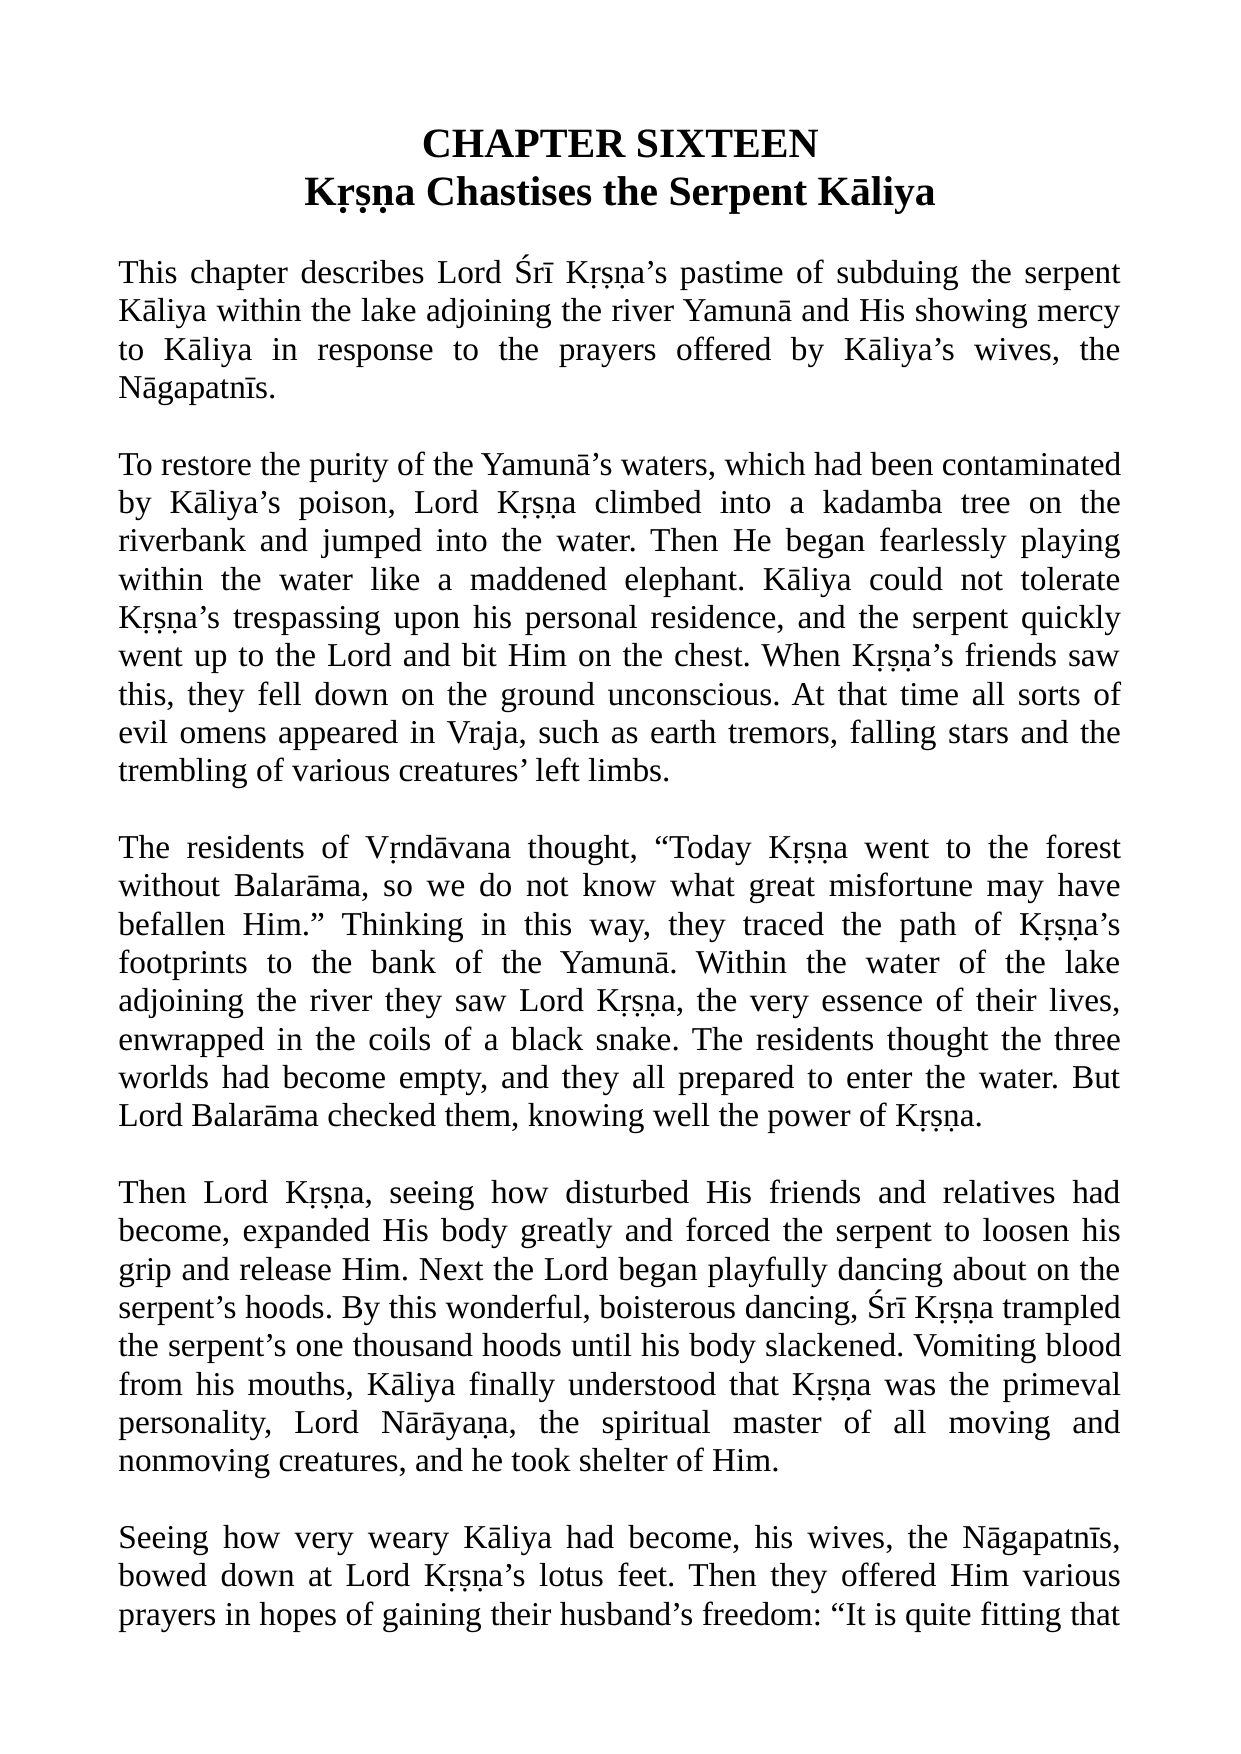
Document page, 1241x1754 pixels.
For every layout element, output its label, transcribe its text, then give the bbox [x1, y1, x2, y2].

text Kṛṣṇa Chastises the Serpent Kāliya [118, 166, 1122, 214]
text CHAPTER SIXTEEN [118, 118, 1122, 166]
text This chapter describes Lord Śrī Kṛṣṇa’s pastime of subduing the serpent Kāliya within the lake adjoining the river Yamunā and His showing mercy to Kāliya in response to the prayers offered by Kāliya’s wives, the Nāgapatnīs. [118, 252, 1122, 406]
text To restore the purity of the Yamunā’s waters, which had been contaminated by Kāliya’s poison, Lord Kṛṣṇa climbed into a kadamba tree on the riverbank and jumped into the water. Then He began fearlessly playing within the water like a maddened elephant. Kāliya could not tolerate Kṛṣṇa’s trespassing upon his personal residence, and the serpent quickly went up to the Lord and bit Him on the chest. When Kṛṣṇa’s friends saw this, they fell down on the ground unconscious. At that time all sorts of evil omens appeared in Vraja, such as earth tremors, falling stars and the trembling of various creatures’ left limbs. [118, 444, 1122, 789]
text Seeing how very weary Kāliya had become, his wives, the Nāgapatnīs, bowed down at Lord Kṛṣṇa’s lotus feet. Then they offered Him various prayers in hopes of gaining their husband’s freedom: “It is quite fitting that [118, 1517, 1122, 1632]
text The residents of Vṛndāvana thought, “Today Kṛṣṇa went to the forest without Balarāma, so we do not know what great misfortune may have befallen Him.” Thinking in this way, they traced the path of Kṛṣṇa’s footprints to the bank of the Yamunā. Within the water of the lake adjoining the river they saw Lord Kṛṣṇa, the very essence of their lives, enwrapped in the coils of a black snake. The residents thought the three worlds had become empty, and they all prepared to enter the water. But Lord Balarāma checked them, knowing well the power of Kṛṣṇa. [118, 827, 1122, 1134]
text Then Lord Kṛṣṇa, seeing how disturbed His friends and relatives had become, expanded His body greatly and forced the serpent to loosen his grip and release Him. Next the Lord began playfully dancing about on the serpent’s hoods. By this wonderful, boisterous dancing, Śrī Kṛṣṇa trampled the serpent’s one thousand hoods until his body slackened. Vomiting blood from his mouths, Kāliya finally understood that Kṛṣṇa was the primeval personality, Lord Nārāyaṇa, the spiritual master of all moving and nonmoving creatures, and he took shelter of Him. [118, 1172, 1122, 1479]
